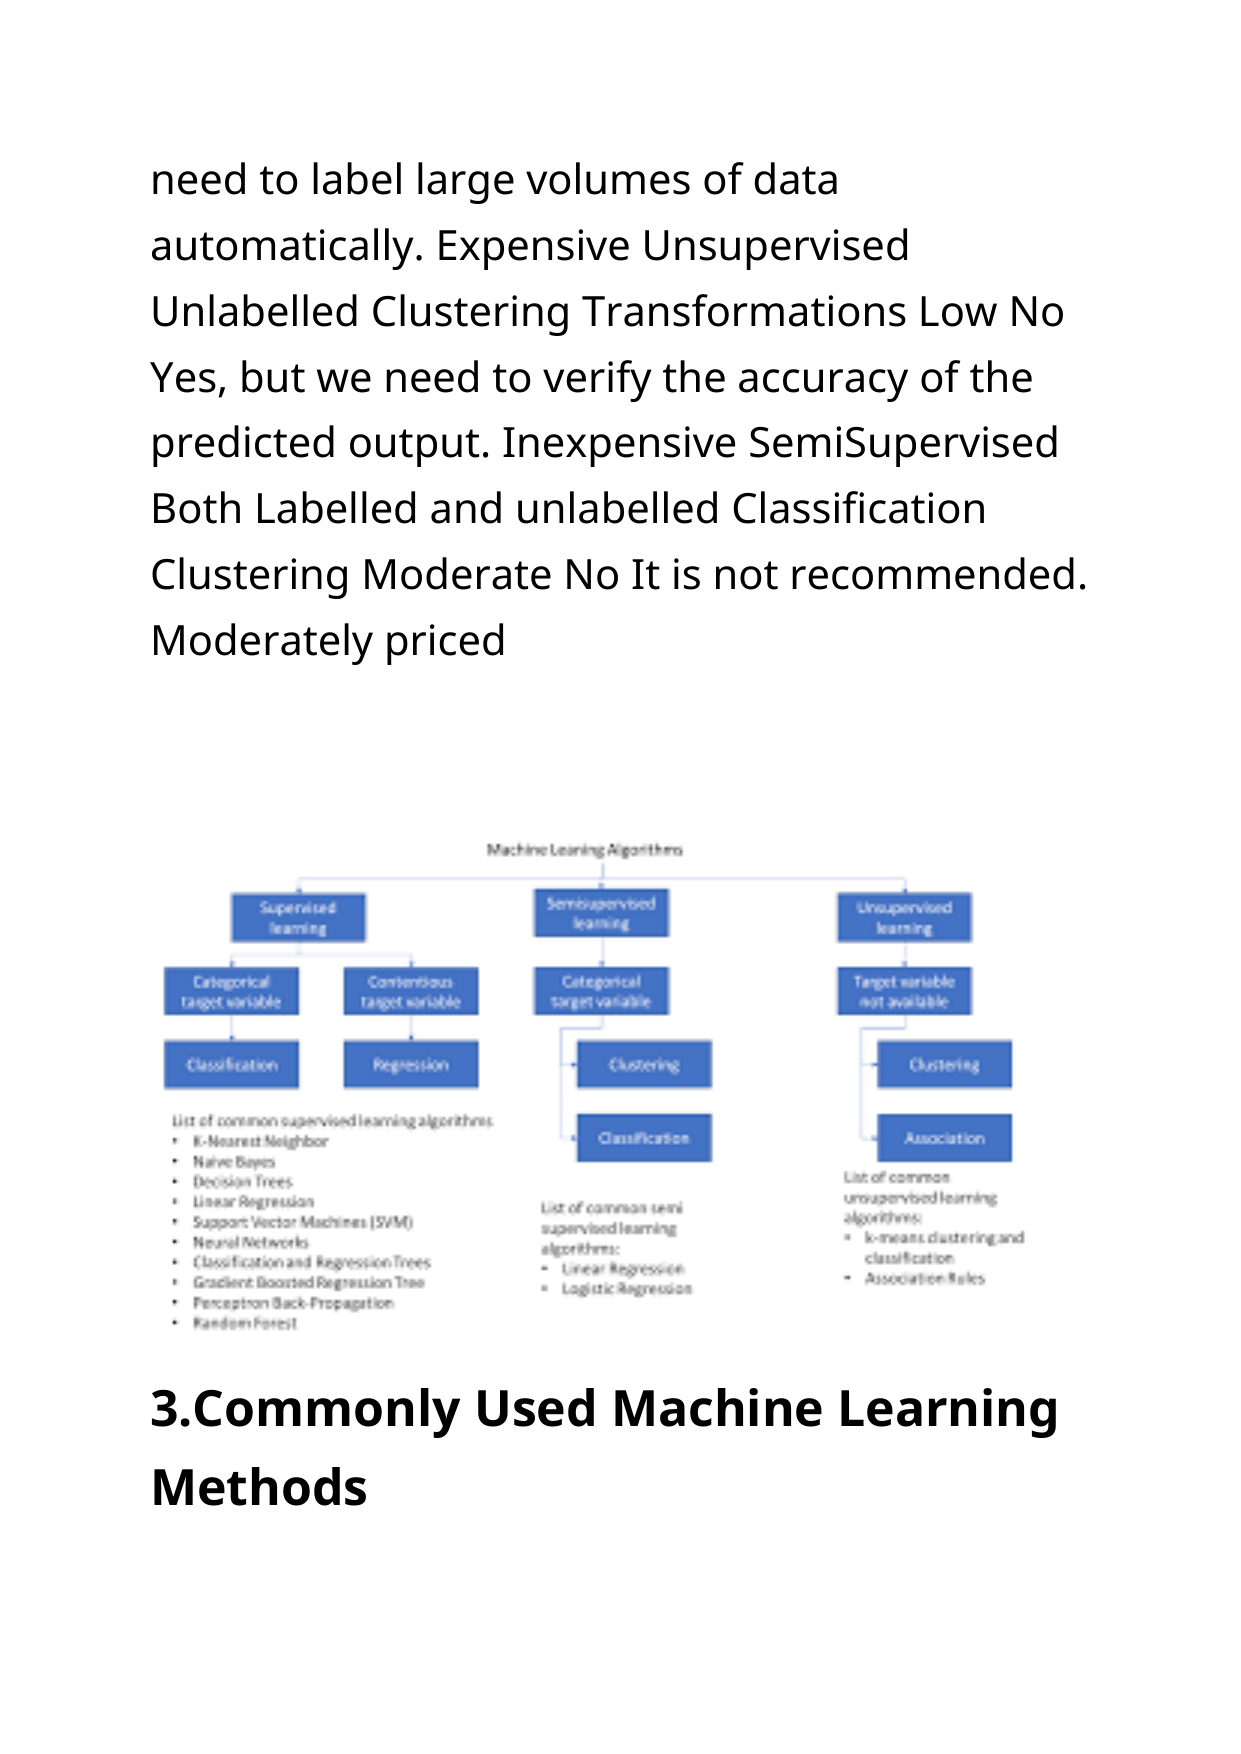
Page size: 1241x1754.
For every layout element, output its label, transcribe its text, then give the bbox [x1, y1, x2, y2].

text 3.Commonly Used Machine Learning Methods [150, 1373, 1090, 1520]
text need to label large volumes of data automatically. Expensive Unsupervised Unlabelled Clustering Transformations Low No Yes, but we need to verify the accuracy of the predicted output. Inexpensive SemiSupervised Both Labelled and unlabelled Classification Clustering Moderate No It is not recommended. Moderately priced [150, 150, 1090, 668]
